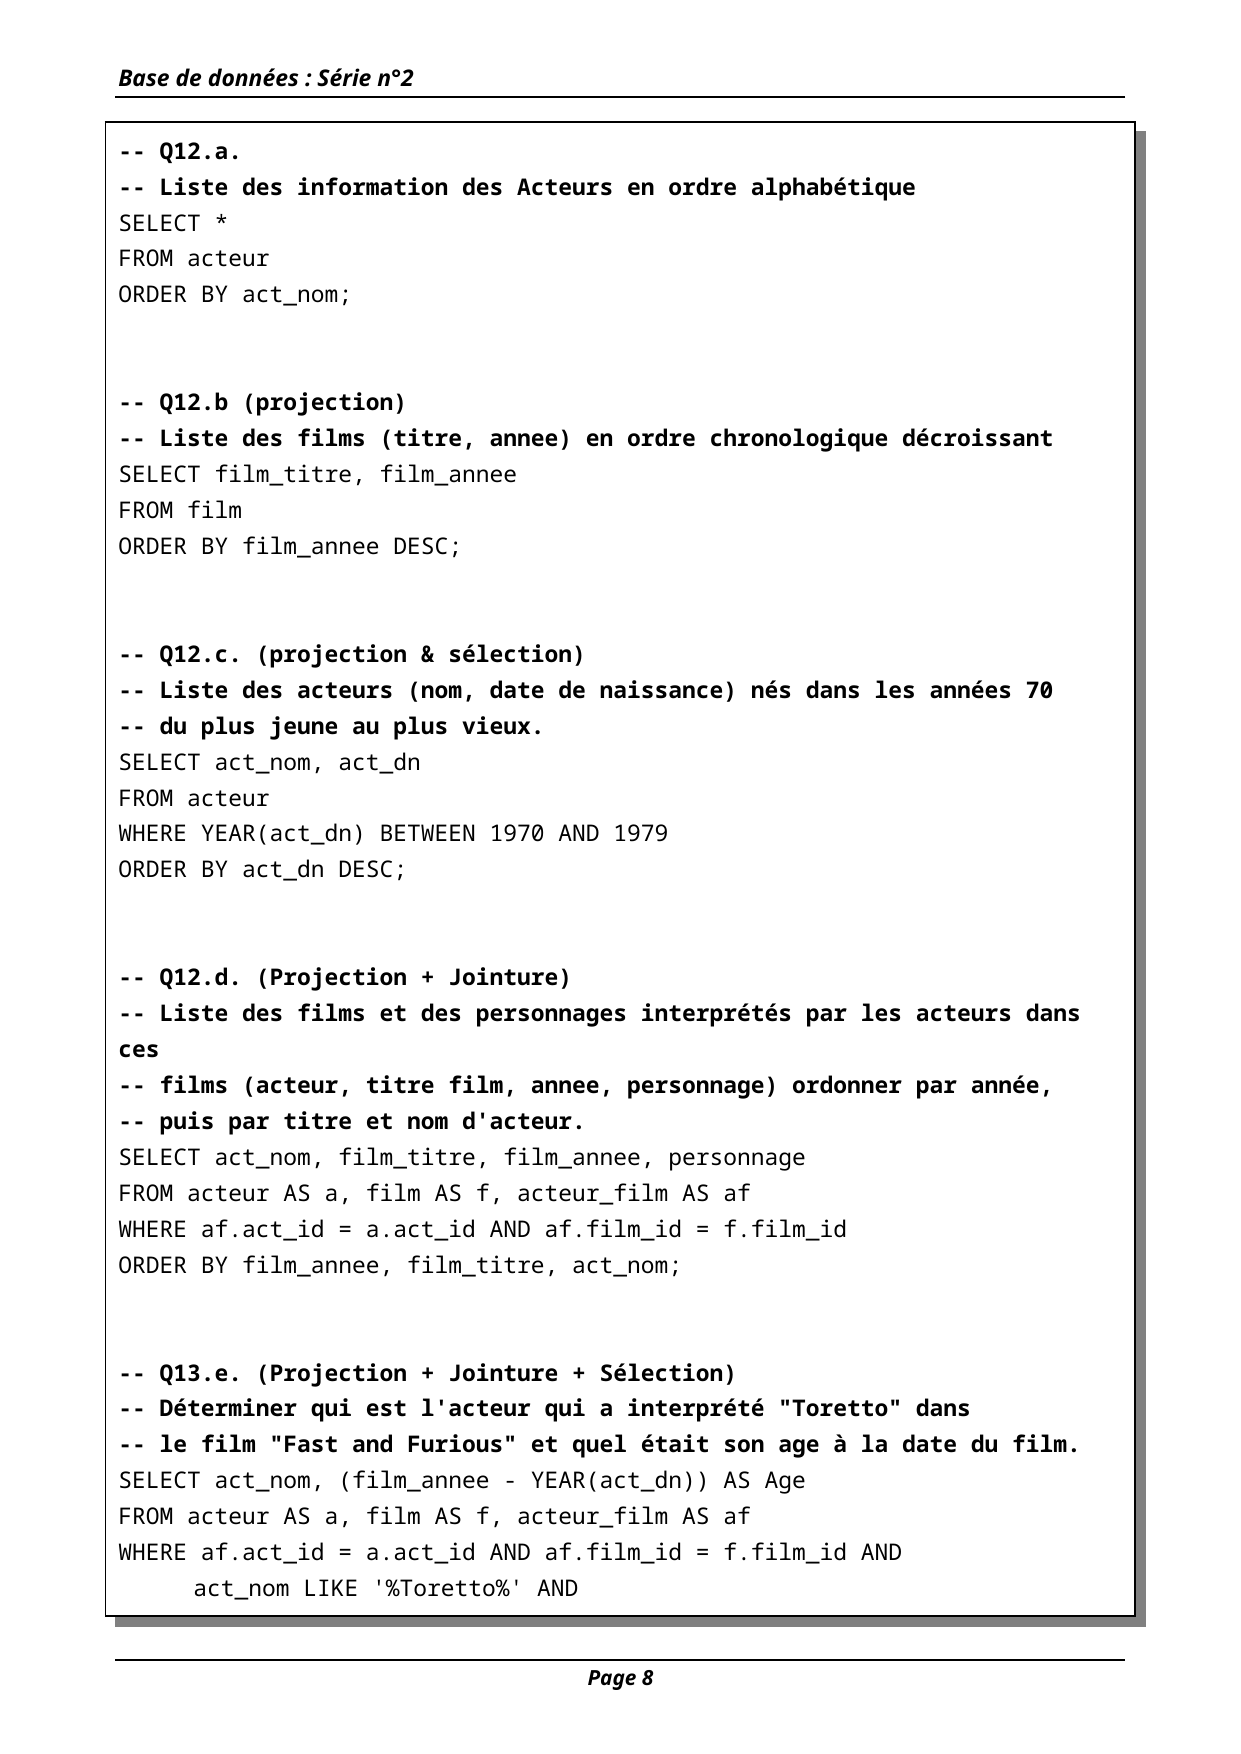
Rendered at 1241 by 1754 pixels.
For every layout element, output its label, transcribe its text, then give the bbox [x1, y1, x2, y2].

text -- Q13.e. (Projection + Jointure + Sélection) [106, 1343, 1134, 1379]
text -- Liste des films (titre, annee) en ordre chronologique décroissant [106, 409, 1134, 445]
text FROM acteur [106, 229, 1134, 265]
text act_nom LIKE '%Toretto%' AND [106, 1559, 1134, 1615]
text SELECT * [106, 193, 1134, 229]
text -- le film "Fast and Furious" et quel était son age à la date du film. [106, 1415, 1134, 1451]
text -- films (acteur, titre film, annee, personnage) ordonner par année, [106, 1056, 1134, 1092]
text -- Liste des films et des personnages interprétés par les acteurs dans ces [106, 984, 1134, 1056]
text FROM film [106, 481, 1134, 517]
text SELECT film_titre, film_annee [106, 445, 1134, 481]
text WHERE af.act_id = a.act_id AND af.film_id = f.film_id [106, 1199, 1134, 1235]
text SELECT act_nom, (film_annee - YEAR(act_dn)) AS Age [106, 1451, 1134, 1487]
text ORDER BY film_annee DESC; [106, 517, 1134, 561]
text -- Liste des acteurs (nom, date de naissance) nés dans les années 70 [106, 660, 1134, 696]
text WHERE YEAR(act_dn) BETWEEN 1970 AND 1979 [106, 804, 1134, 840]
text FROM acteur [106, 768, 1134, 804]
text -- puis par titre et nom d'acteur. [106, 1092, 1134, 1127]
text SELECT act_nom, act_dn [106, 732, 1134, 768]
text ORDER BY film_annee, film_titre, act_nom; [106, 1235, 1134, 1280]
text FROM acteur AS a, film AS f, acteur_film AS af [106, 1163, 1134, 1199]
text -- Déterminer qui est l'acteur qui a interprété "Toretto" dans [106, 1379, 1134, 1415]
text ORDER BY act_dn DESC; [106, 840, 1134, 884]
text -- Q12.b (projection) [106, 373, 1134, 409]
text WHERE af.act_id = a.act_id AND af.film_id = f.film_id AND [106, 1523, 1134, 1559]
text -- du plus jeune au plus vieux. [106, 696, 1134, 732]
text FROM acteur AS a, film AS f, acteur_film AS af [106, 1487, 1134, 1523]
text -- Q12.d. (Projection + Jointure) [106, 948, 1134, 984]
text -- Q12.c. (projection & sélection) [106, 624, 1134, 660]
text -- Liste des information des Acteurs en ordre alphabétique [106, 157, 1134, 193]
text SELECT act_nom, film_titre, film_annee, personnage [106, 1127, 1134, 1163]
text -- Q12.a. [106, 123, 1134, 157]
text ORDER BY act_nom; [106, 265, 1134, 309]
